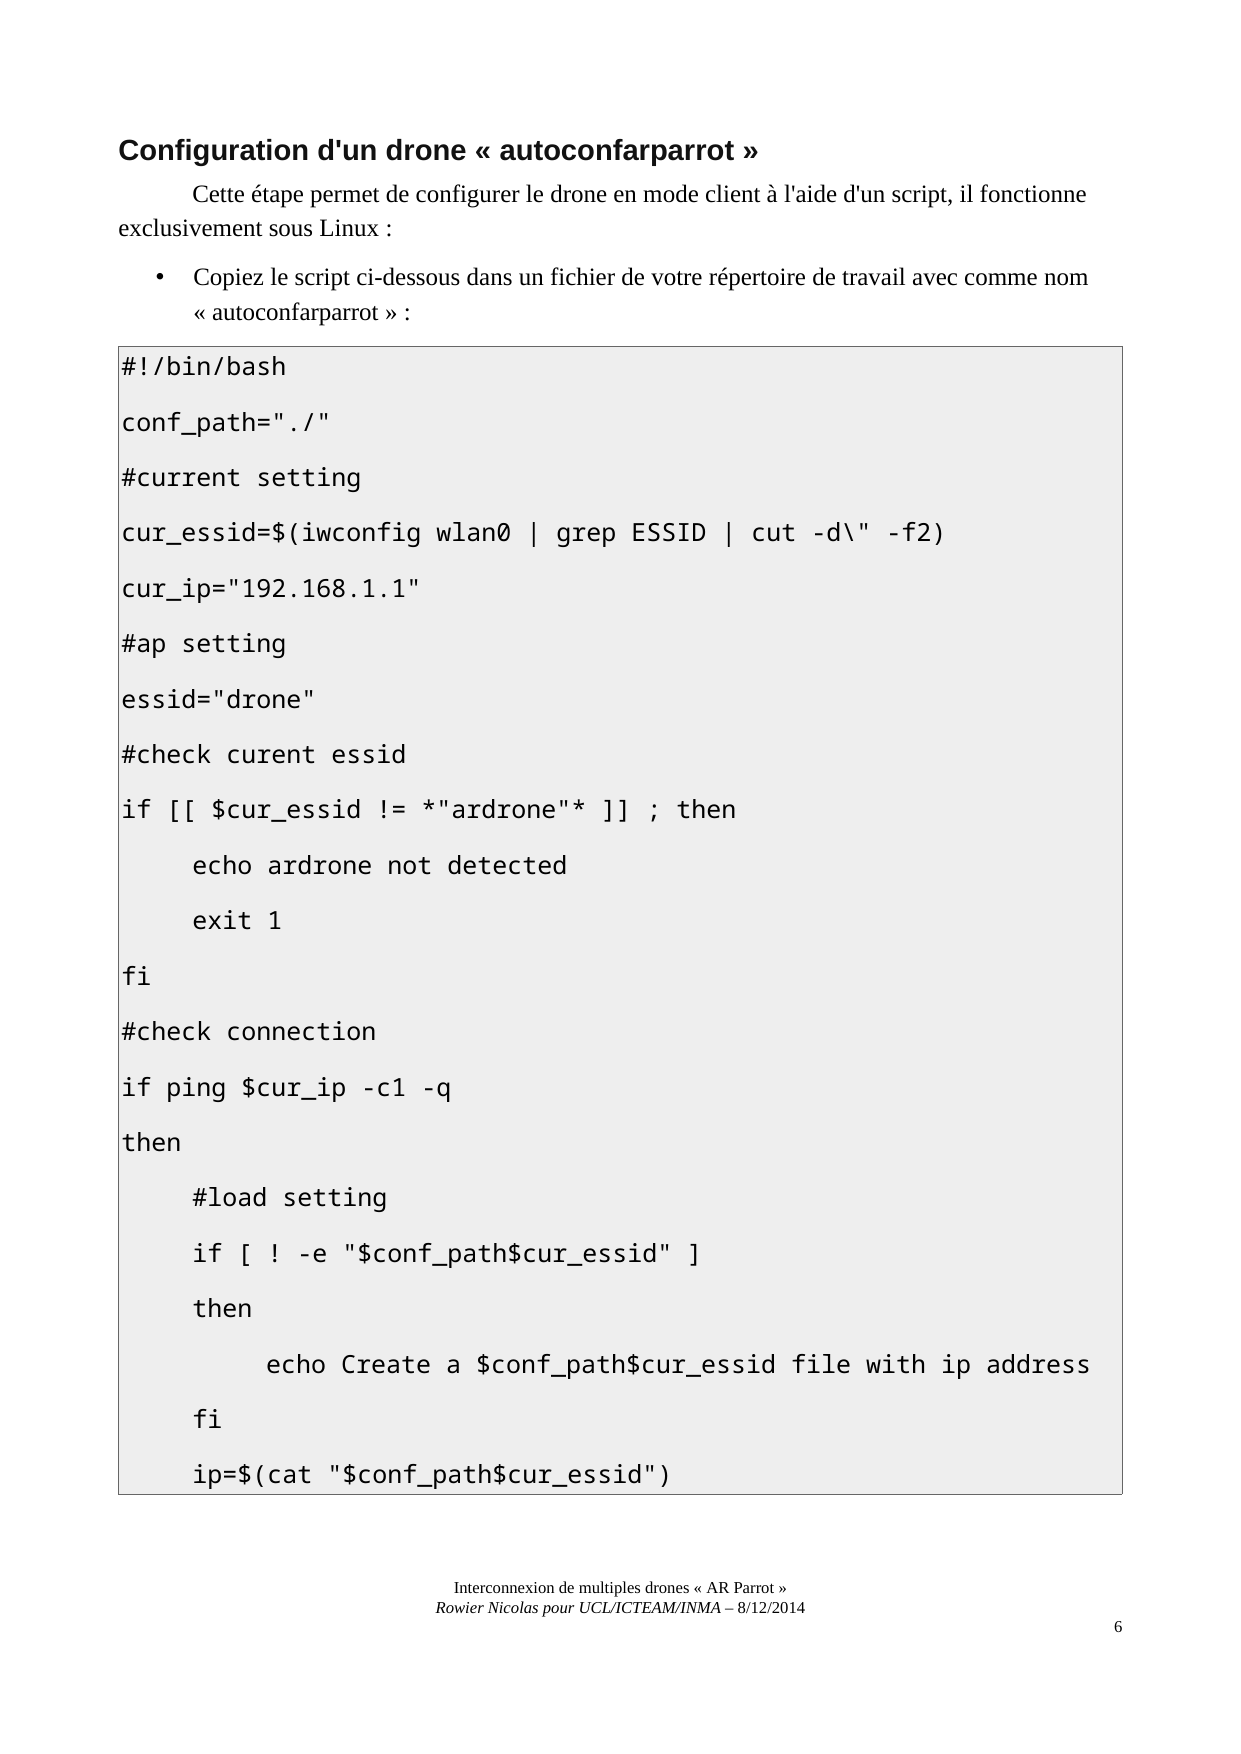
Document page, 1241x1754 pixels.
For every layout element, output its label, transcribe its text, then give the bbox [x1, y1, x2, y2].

text #load setting [119, 1177, 1122, 1214]
text conf_path="./" [119, 401, 1122, 438]
text #ap setting [119, 623, 1122, 660]
text if ping $cur_ip -c1 -q [119, 1066, 1122, 1103]
text cur_essid=$(iwconfig wlan0 | grep ESSID | cut -d\" -f2) [119, 512, 1122, 549]
list Copiez le script ci-dessous dans un fichier de votre répertoire de travail avec comme nom « autoconfarparrot » : [156, 262, 1122, 326]
text if [[ $cur_essid != *"ardrone"* ]] ; then [119, 789, 1122, 826]
text fi [119, 955, 1122, 992]
text exit 1 [119, 900, 1122, 937]
text #!/bin/bash [119, 347, 1122, 383]
text then [119, 1122, 1122, 1159]
text cur_ip="192.168.1.1" [119, 567, 1122, 604]
text then [119, 1288, 1122, 1325]
text essid="drone" [119, 678, 1122, 715]
text echo Create a $conf_path$cur_essid file with ip address [119, 1343, 1122, 1380]
text #check connection [119, 1011, 1122, 1048]
text echo ardrone not detected [119, 844, 1122, 882]
text if [ ! -e "$conf_path$cur_essid" ] [119, 1232, 1122, 1269]
text fi [119, 1399, 1122, 1436]
text #check curent essid [119, 734, 1122, 771]
text #current setting [119, 457, 1122, 494]
subtitle Configuration d'un drone « autoconfarparrot » [118, 133, 1122, 166]
text ip=$(cat "$conf_path$cur_essid") [119, 1454, 1122, 1494]
text Cette étape permet de configurer le drone en mode client à l'aide d'un script, il fonctionne exclusivement sous Linux : [118, 179, 1122, 242]
